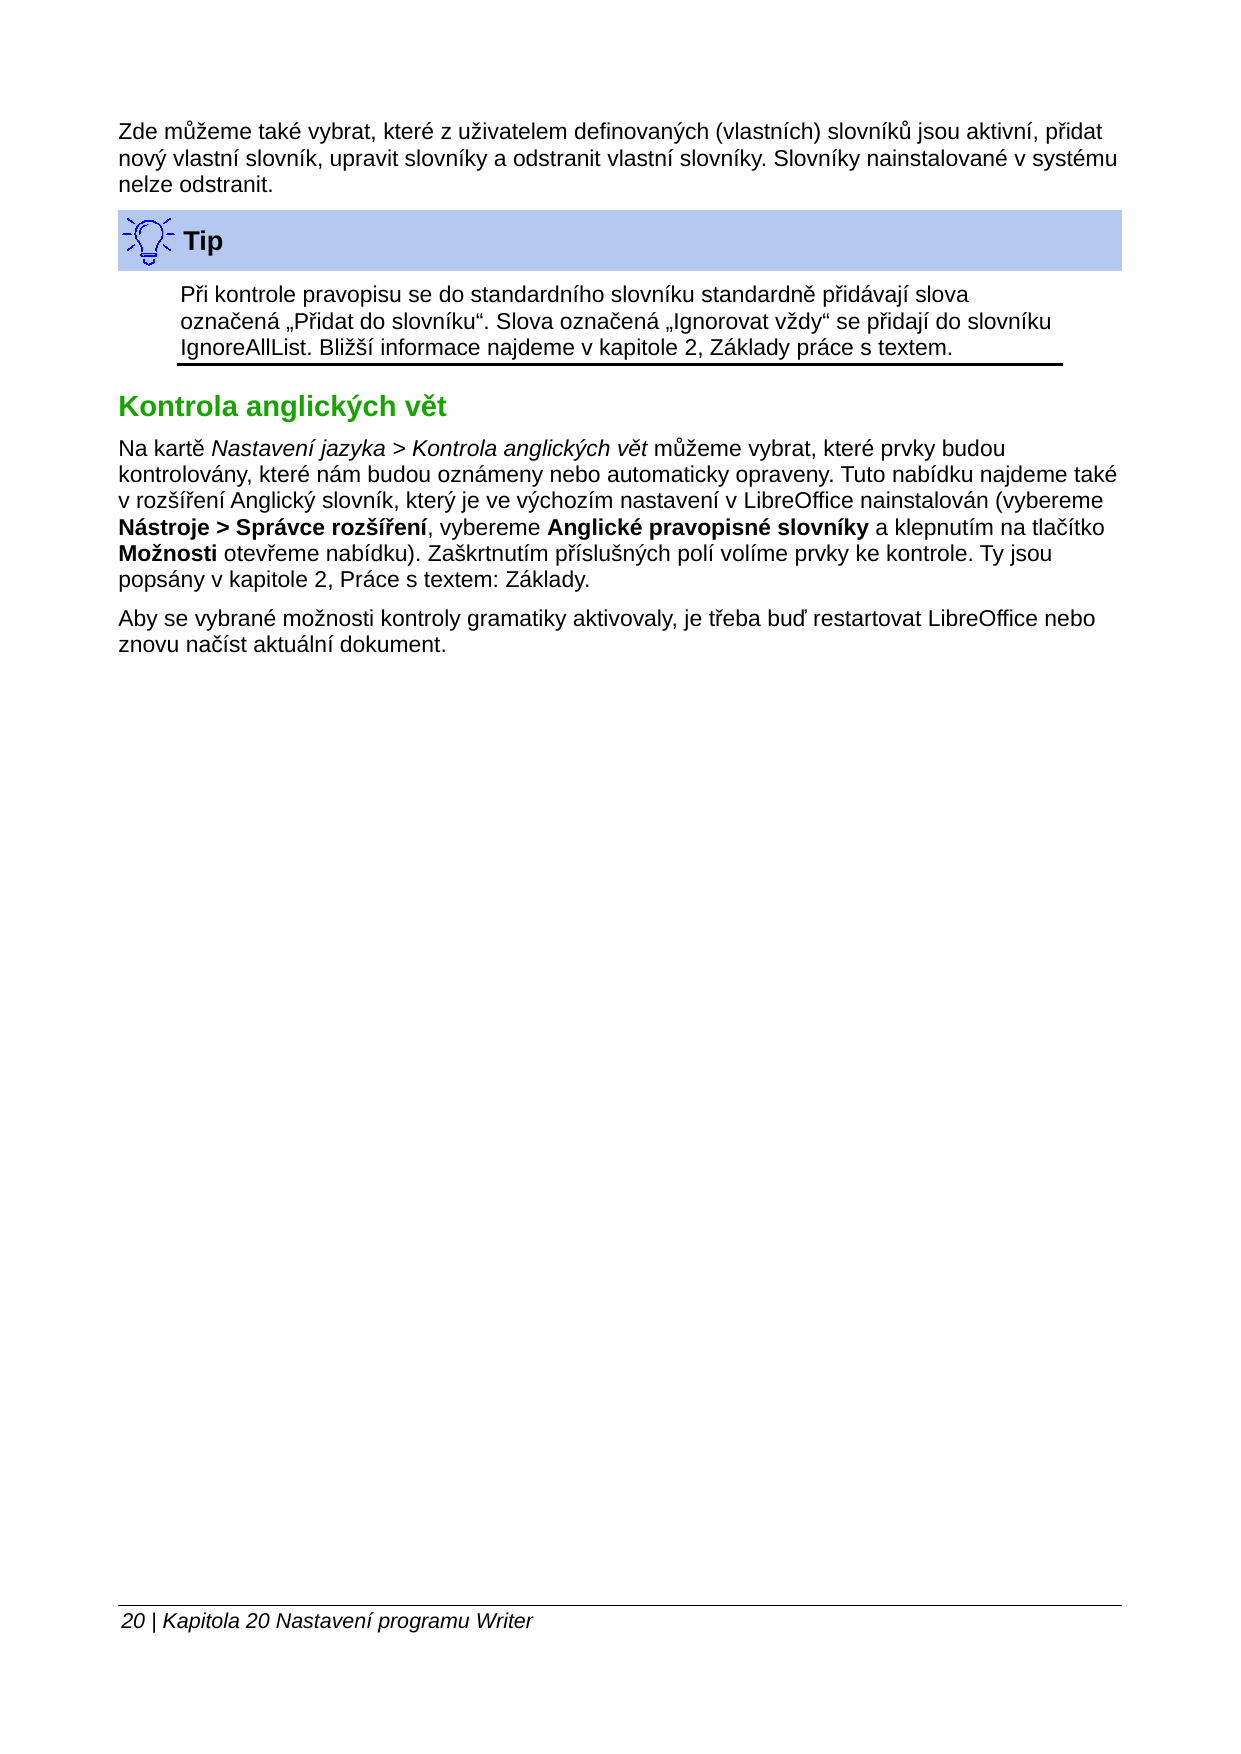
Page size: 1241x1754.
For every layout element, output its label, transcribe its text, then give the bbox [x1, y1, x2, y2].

text Na kartě Nastavení jazyka > Kontrola anglických vět můžeme vybrat, které prvky budou kontrolovány, které nám budou oznámeny nebo automaticky opraveny. Tuto nabídku najdeme také v rozšíření Anglický slovník, který je ve výchozím nastavení v LibreOffice nainstalován (vybereme Nástroje > Správce rozšíření, vybereme Anglické pravopisné slovníky a klepnutím na tlačítko Možnosti otevřeme nabídku). Zaškrtnutím příslušných polí volíme prvky ke kontrole. Ty jsou popsány v kapitole 2, Práce s textem: Základy. [118, 434, 1122, 593]
text Zde můžeme také vybrat, které z uživatelem definovaných (vlastních) slovníků jsou aktivní, přidat nový vlastní slovník, upravit slovníky a odstranit vlastní slovníky. Slovníky nainstalované v systému nelze odstranit. [118, 118, 1122, 197]
subtitle Kontrola anglických vět [118, 389, 1122, 423]
subtitle Tip [118, 210, 1122, 271]
picture [119, 210, 179, 270]
text Aby se vybrané možnosti kontroly gramatiky aktivovaly, je třeba buď restartovat LibreOffice nebo znovu načíst aktuální dokument. [118, 605, 1122, 658]
text Při kontrole pravopisu se do standardního slovníku standardně přidávají slova označená „Přidat do slovníku“. Slova označená „Ignorovat vždy“ se přidají do slovníku IgnoreAllList. Bližší informace najdeme v kapitole 2, Základy práce s textem. [177, 278, 1063, 363]
